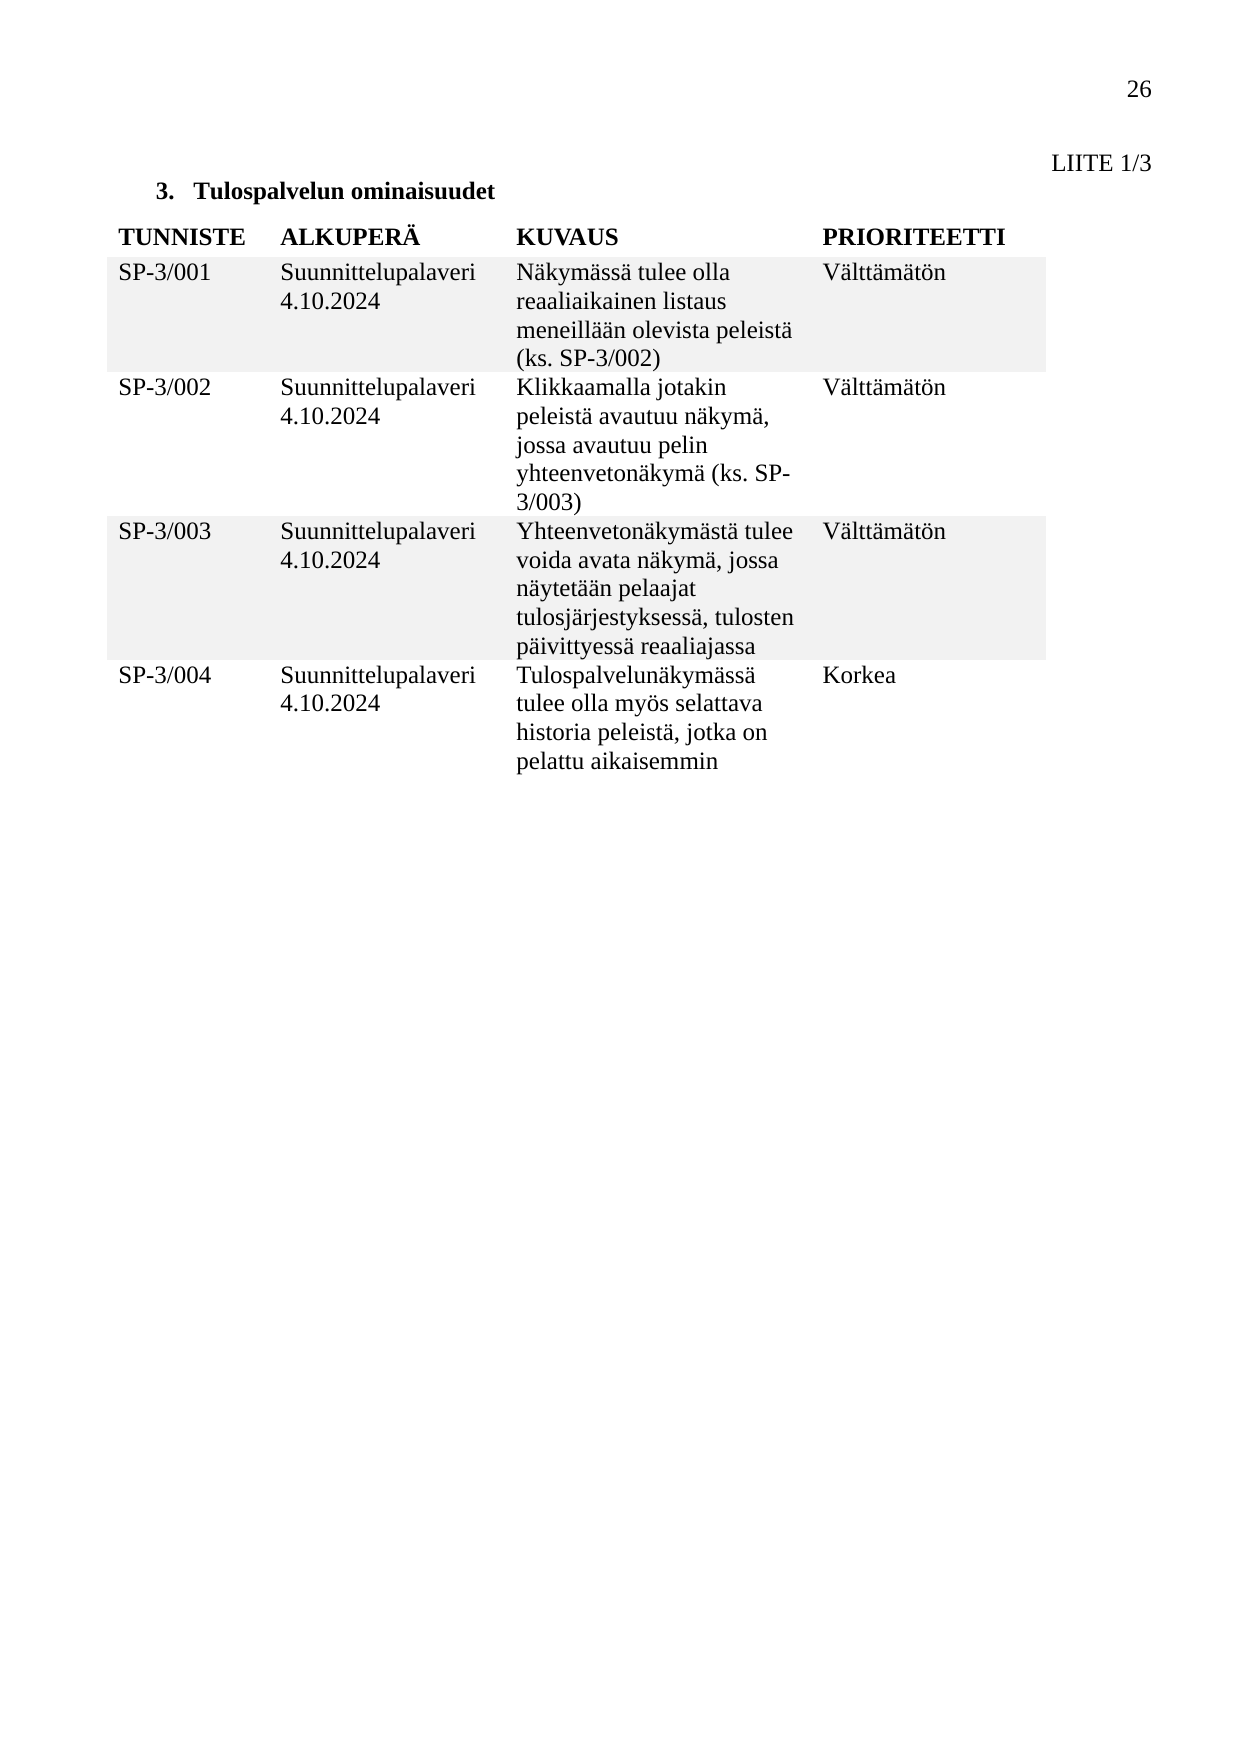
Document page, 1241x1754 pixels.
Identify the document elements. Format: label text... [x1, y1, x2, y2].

table_cell SP-3/001 [107, 257, 269, 372]
table_cell Korkea [811, 660, 1046, 775]
table_cell Tulospalvelunäkymässä tulee olla myös selattava historia peleistä, jotka on pelattu aikaisemmin [505, 660, 811, 775]
table_cell Suunnittelupalaveri 4.10.2024 [269, 257, 505, 372]
table_header ALKUPERÄ [269, 222, 505, 257]
table_cell Suunnittelupalaveri 4.10.2024 [269, 372, 505, 516]
list Tulospalvelun ominaisuudet [156, 176, 1152, 205]
table_header KUVAUS [505, 222, 811, 257]
table_header TUNNISTE [107, 222, 269, 257]
table_cell Välttämätön [811, 516, 1046, 660]
table_cell Välttämätön [811, 257, 1046, 372]
table_cell Näkymässä tulee olla reaaliaikainen listaus meneillään olevista peleistä (ks. SP-3/002) [505, 257, 811, 372]
table_header PRIORITEETTI [811, 222, 1046, 257]
table_cell SP-3/004 [107, 660, 269, 775]
table_cell Klikkaamalla jotakin peleistä avautuu näkymä, jossa avautuu pelin yhteenvetonäkymä (ks. SP-3/003) [505, 372, 811, 516]
table_cell SP-3/003 [107, 516, 269, 660]
table_cell Suunnittelupalaveri 4.10.2024 [269, 660, 505, 775]
table_cell Yhteenvetonäkymästä tulee voida avata näkymä, jossa näytetään pelaajat tulosjärjestyksessä, tulosten päivittyessä reaaliajassa [505, 516, 811, 660]
table_cell Suunnittelupalaveri 4.10.2024 [269, 516, 505, 660]
table_cell Välttämätön [811, 372, 1046, 516]
table_cell SP-3/002 [107, 372, 269, 516]
text LIITE 1/3 [193, 148, 1152, 176]
